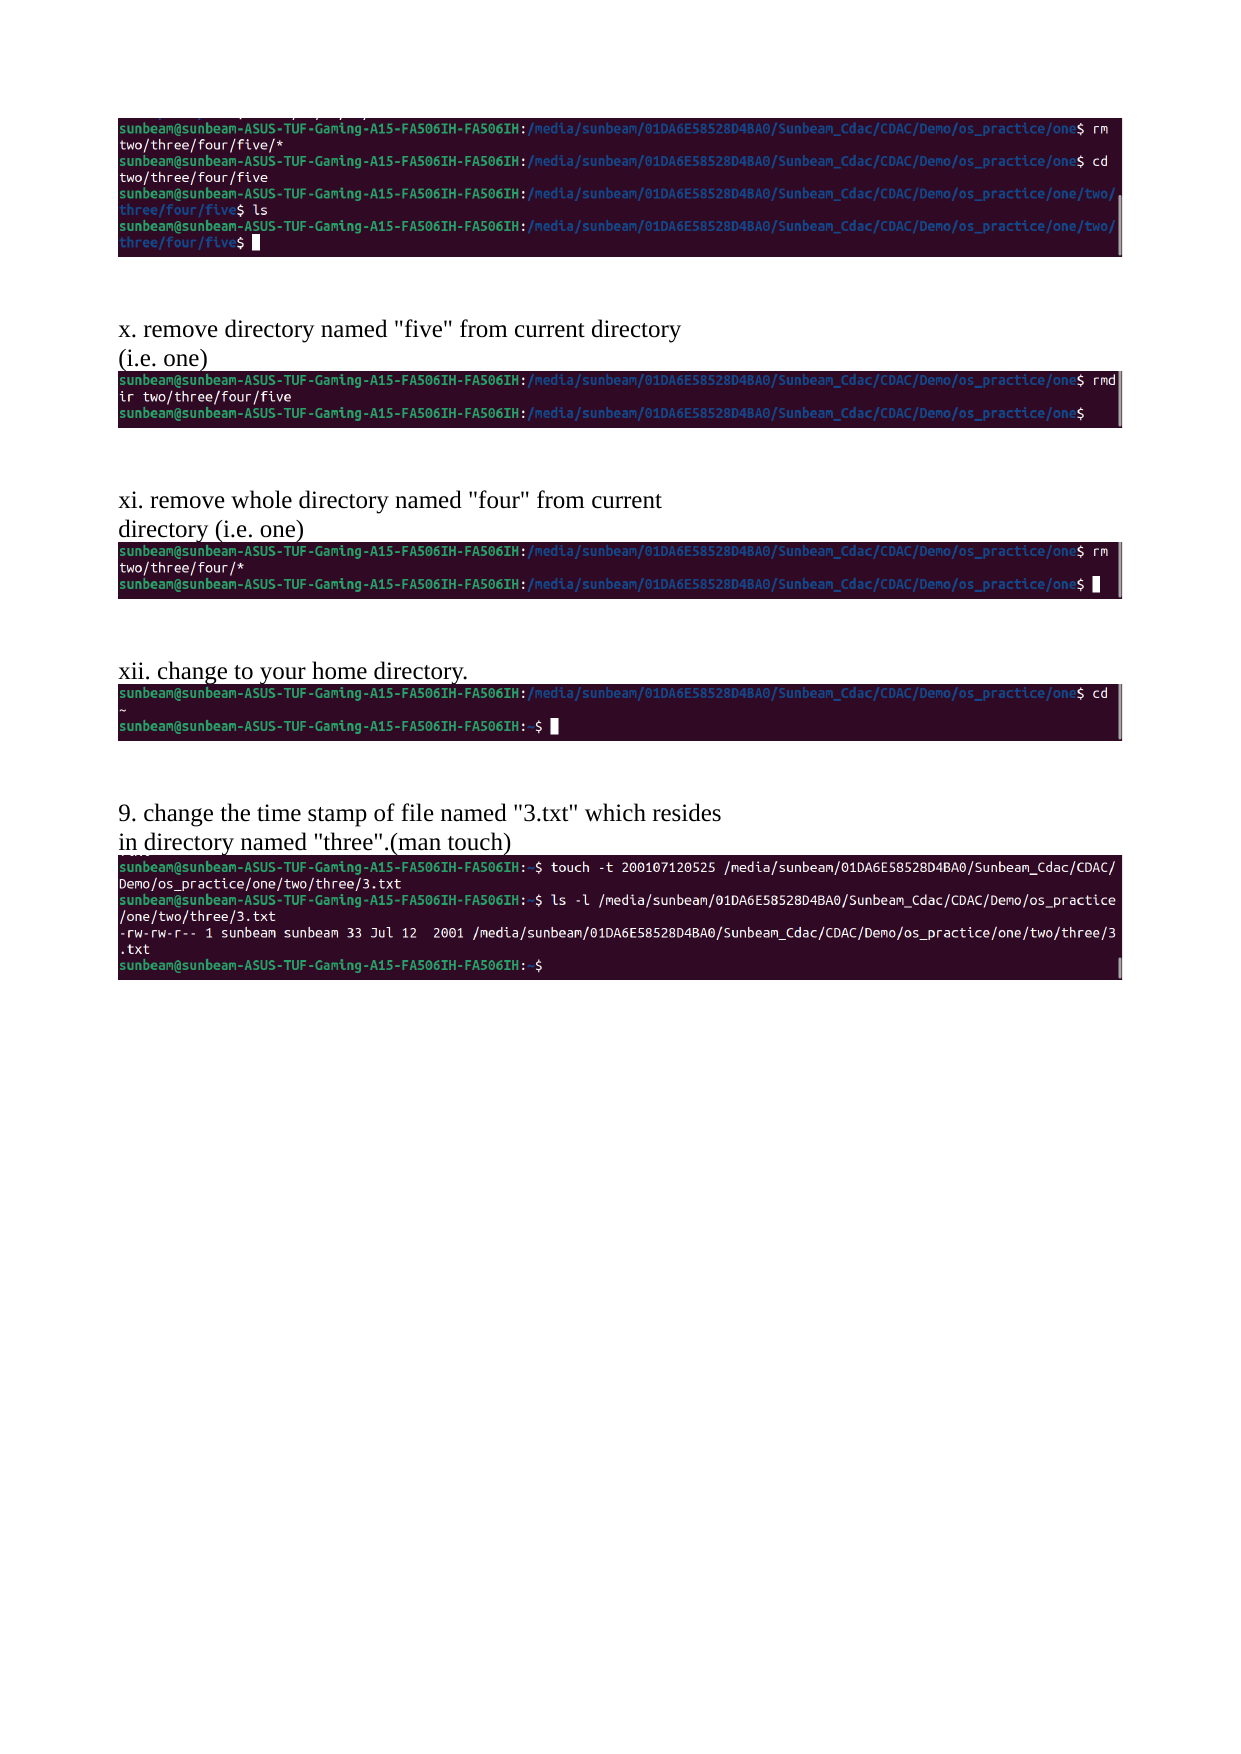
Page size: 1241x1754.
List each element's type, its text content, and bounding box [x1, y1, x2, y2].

picture [118, 542, 1123, 599]
text 9. change the time stamp of file named "3.txt" which resides [118, 798, 1122, 827]
picture [118, 118, 1123, 257]
picture [118, 371, 1123, 428]
text (i.e. one) [118, 343, 1122, 371]
text in directory named "three".(man touch) [118, 827, 1122, 855]
picture [118, 684, 1123, 741]
text xi. remove whole directory named "four" from current [118, 485, 1122, 514]
text xii. change to your home directory. [118, 656, 1122, 684]
picture [118, 855, 1123, 980]
text x. remove directory named "five" from current directory [118, 314, 1122, 343]
text directory (i.e. one) [118, 514, 1122, 542]
